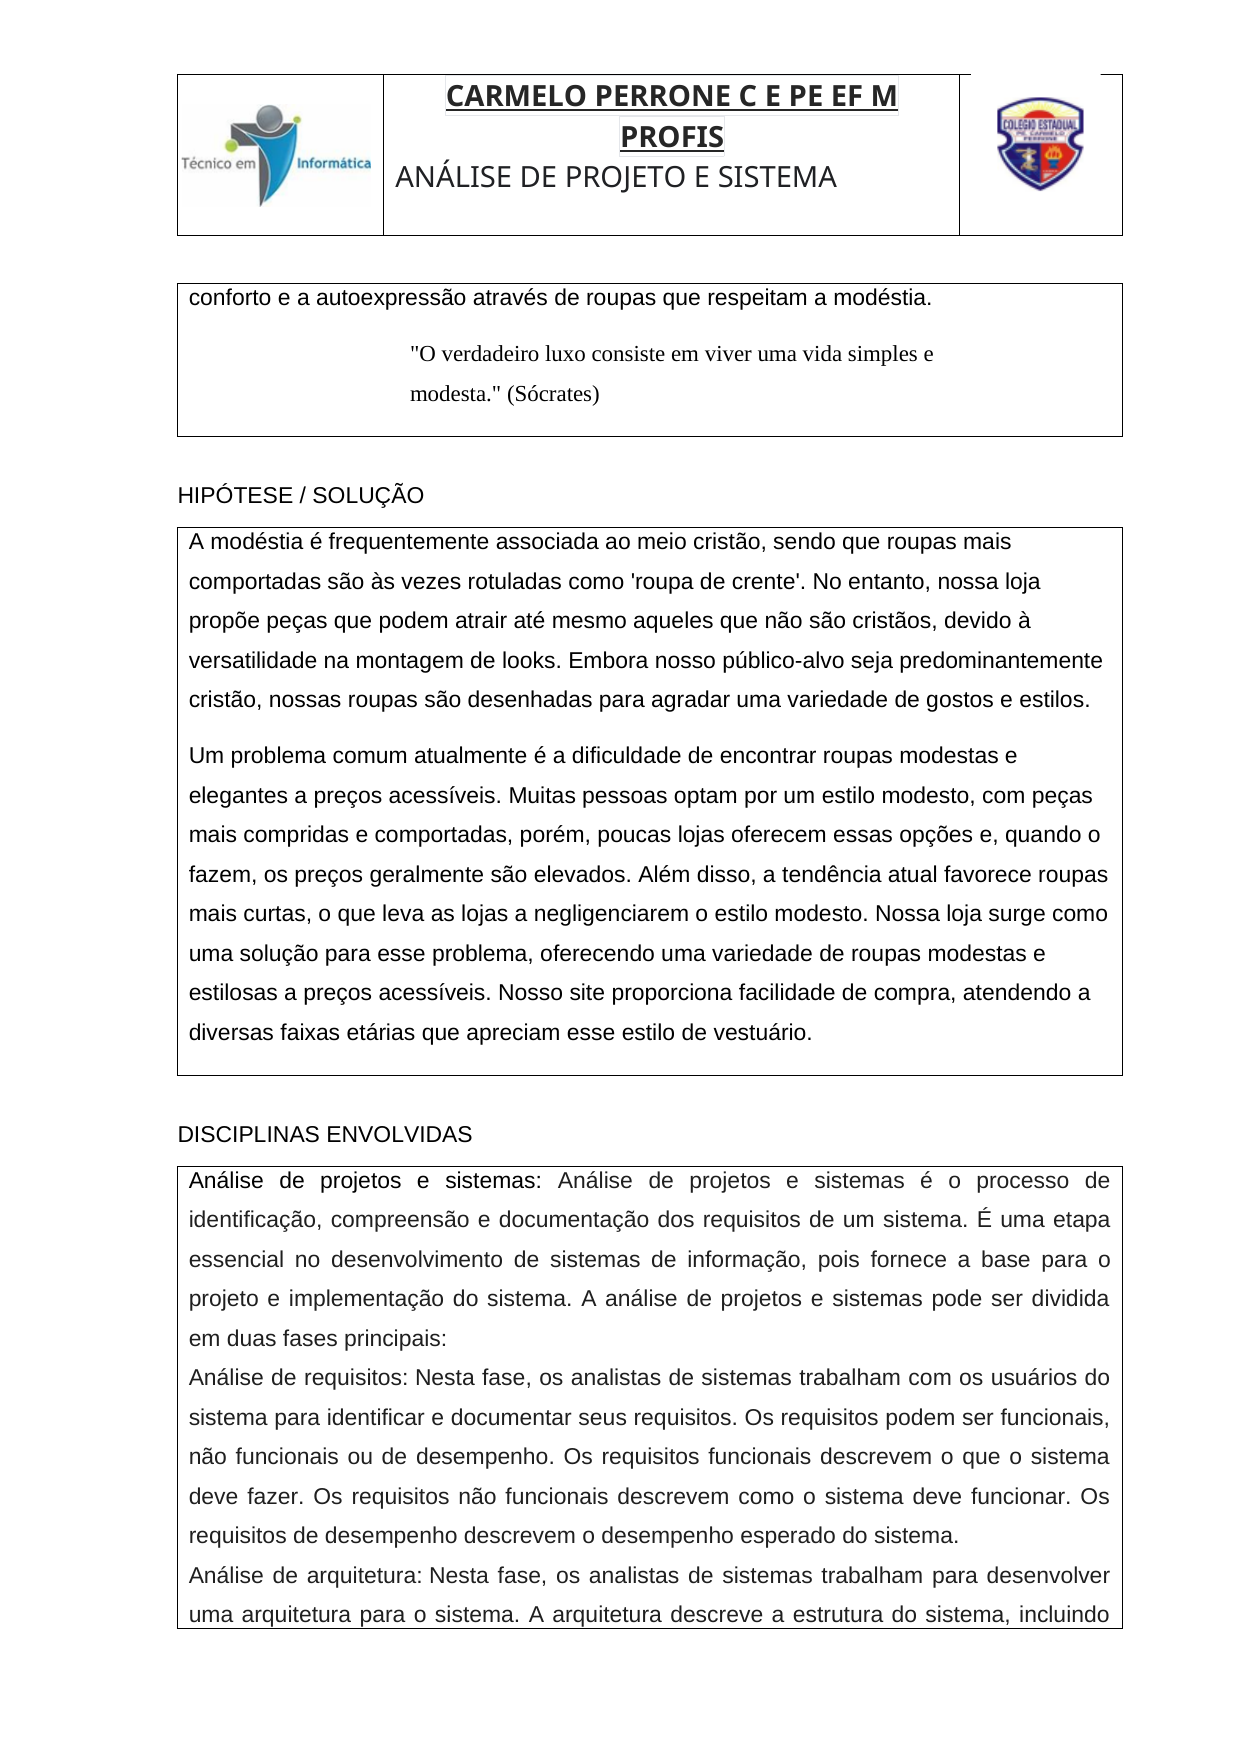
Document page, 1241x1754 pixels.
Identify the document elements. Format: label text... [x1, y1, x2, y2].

table_header conforto e a autoexpressão através de roupas que respeitam a modéstia. "O verdadeiro luxo consiste em viver uma vida simples e modesta." (Sócrates) [178, 284, 1122, 436]
text HIPÓTESE / SOLUÇÃO [177, 482, 1122, 508]
table_header A modéstia é frequentemente associada ao meio cristão, sendo que roupas mais comportadas são às vezes rotuladas como 'roupa de crente'. No entanto, nossa loja propõe peças que podem atrair até mesmo aqueles que não são cristãos, devido à versatilidade na montagem de looks. Embora nosso público-alvo seja predominantemente cristão, nossas roupas são desenhadas para agradar uma variedade de gostos e estilos. Um problema comum atualmente é a dificuldade de encontrar roupas modestas e elegantes a preços acessíveis. Muitas pessoas optam por um estilo modesto, com peças mais compridas e comportadas, porém, poucas lojas oferecem essas opções e, quando o fazem, os preços geralmente são elevados. Além disso, a tendência atual favorece roupas mais curtas, o que leva as lojas a negligenciarem o estilo modesto. Nossa loja surge como uma solução para esse problema, oferecendo uma variedade de roupas modestas e estilosas a preços acessíveis. Nosso site proporciona facilidade de compra, atendendo a diversas faixas etárias que apreciam esse estilo de vestuário. [178, 528, 1122, 1075]
text DISCIPLINAS ENVOLVIDAS [177, 1121, 1004, 1147]
picture [181, 104, 371, 207]
picture [971, 74, 1101, 199]
